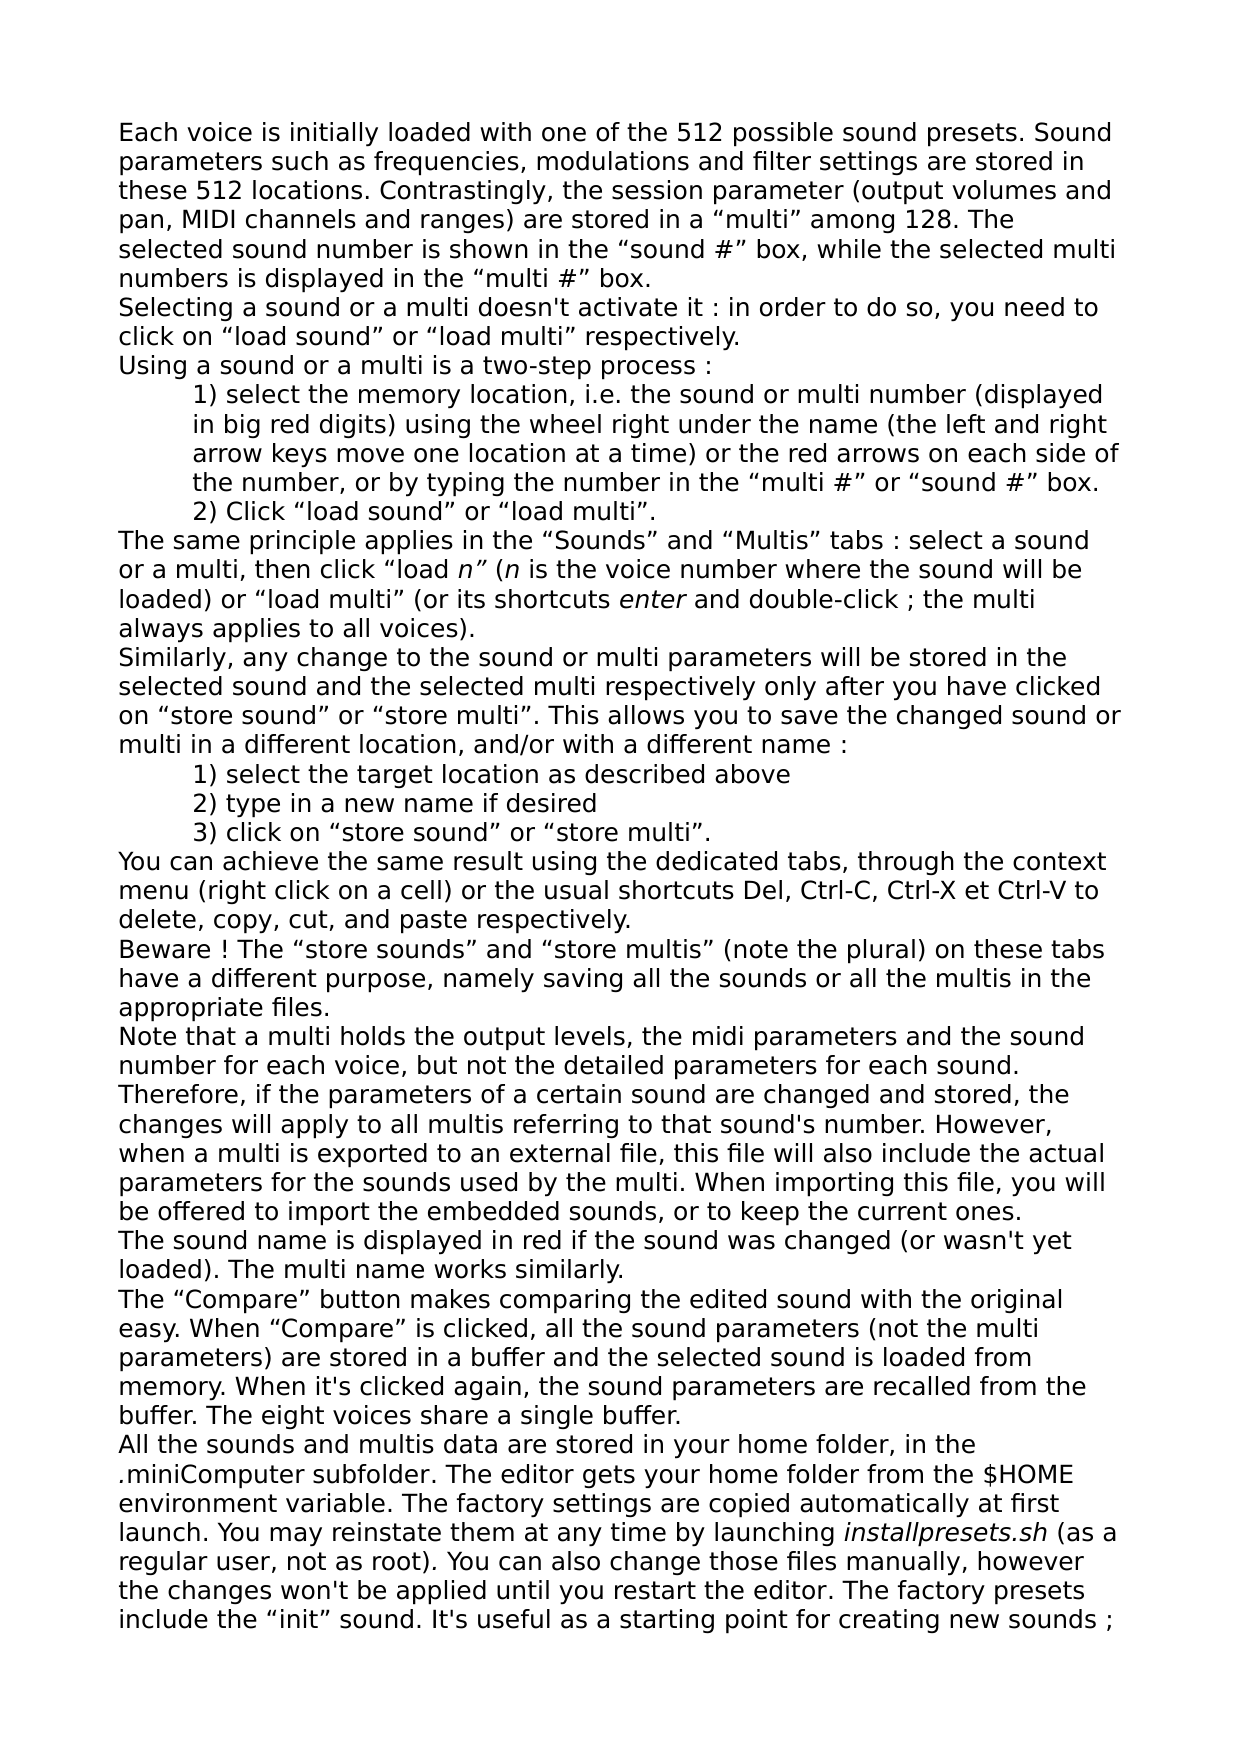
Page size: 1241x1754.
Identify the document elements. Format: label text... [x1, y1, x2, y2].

text 3) click on “store sound” or “store multi”. [192, 818, 1122, 847]
text The sound name is displayed in red if the sound was changed (or wasn't yet loaded). The multi name works similarly. [118, 1226, 1122, 1285]
text Beware ! The “store sounds” and “store multis” (note the plural) on these tabs have a different purpose, namely saving all the sounds or all the multis in the appropriate files. [118, 935, 1122, 1022]
text You can achieve the same result using the dedicated tabs, through the context menu (right click on a cell) or the usual shortcuts Del, Ctrl-C, Ctrl-X et Ctrl-V to delete, copy, cut, and paste respectively. [118, 847, 1122, 935]
text Note that a multi holds the output levels, the midi parameters and the sound number for each voice, but not the detailed parameters for each sound. Therefore, if the parameters of a certain sound are changed and stored, the changes will apply to all multis referring to that sound's number. However, when a multi is exported to an external file, this file will also include the actual parameters for the sounds used by the multi. When importing this file, you will be offered to import the embedded sounds, or to keep the current ones. [118, 1022, 1122, 1226]
text The “Compare” button makes comparing the edited sound with the original easy. When “Compare” is clicked, all the sound parameters (not the multi parameters) are stored in a buffer and the selected sound is loaded from memory. When it's clicked again, the sound parameters are recalled from the buffer. The eight voices share a single buffer. [118, 1285, 1122, 1431]
text 2) type in a new name if desired [192, 789, 1122, 818]
text Using a sound or a multi is a two-step process : [118, 351, 1122, 381]
text Each voice is initially loaded with one of the 512 possible sound presets. Sound parameters such as frequencies, modulations and filter settings are stored in these 512 locations. Contrastingly, the session parameter (output volumes and pan, MIDI channels and ranges) are stored in a “multi” among 128. The selected sound number is shown in the “sound #” box, while the selected multi numbers is displayed in the “multi #” box. [118, 118, 1122, 293]
text The same principle applies in the “Sounds” and “Multis” tabs : select a sound or a multi, then click “load n” (n is the voice number where the sound will be loaded) or “load multi” (or its shortcuts enter and double-click ; the multi always applies to all voices). [118, 526, 1122, 643]
text 1) select the memory location, i.e. the sound or multi number (displayed in big red digits) using the wheel right under the name (the left and right arrow keys move one location at a time) or the red arrows on each side of the number, or by typing the number in the “multi #” or “sound #” box. [192, 381, 1122, 497]
text Selecting a sound or a multi doesn't activate it : in order to do so, you need to click on “load sound” or “load multi” respectively. [118, 293, 1122, 351]
text 1) select the target location as described above [192, 760, 1122, 789]
text All the sounds and multis data are stored in your home folder, in the .miniComputer subfolder. The editor gets your home folder from the $HOME environment variable. The factory settings are copied automatically at first launch. You may reinstate them at any time by launching installpresets.sh (as a regular user, not as root). You can also change those files manually, however the changes won't be applied until you restart the editor. The factory presets include the “init” sound. It's useful as a starting point for creating new sounds ; [118, 1431, 1122, 1635]
text Similarly, any change to the sound or multi parameters will be stored in the selected sound and the selected multi respectively only after you have clicked on “store sound” or “store multi”. This allows you to save the changed sound or multi in a different location, and/or with a different name : [118, 643, 1122, 760]
text 2) Click “load sound” or “load multi”. [192, 497, 1122, 526]
